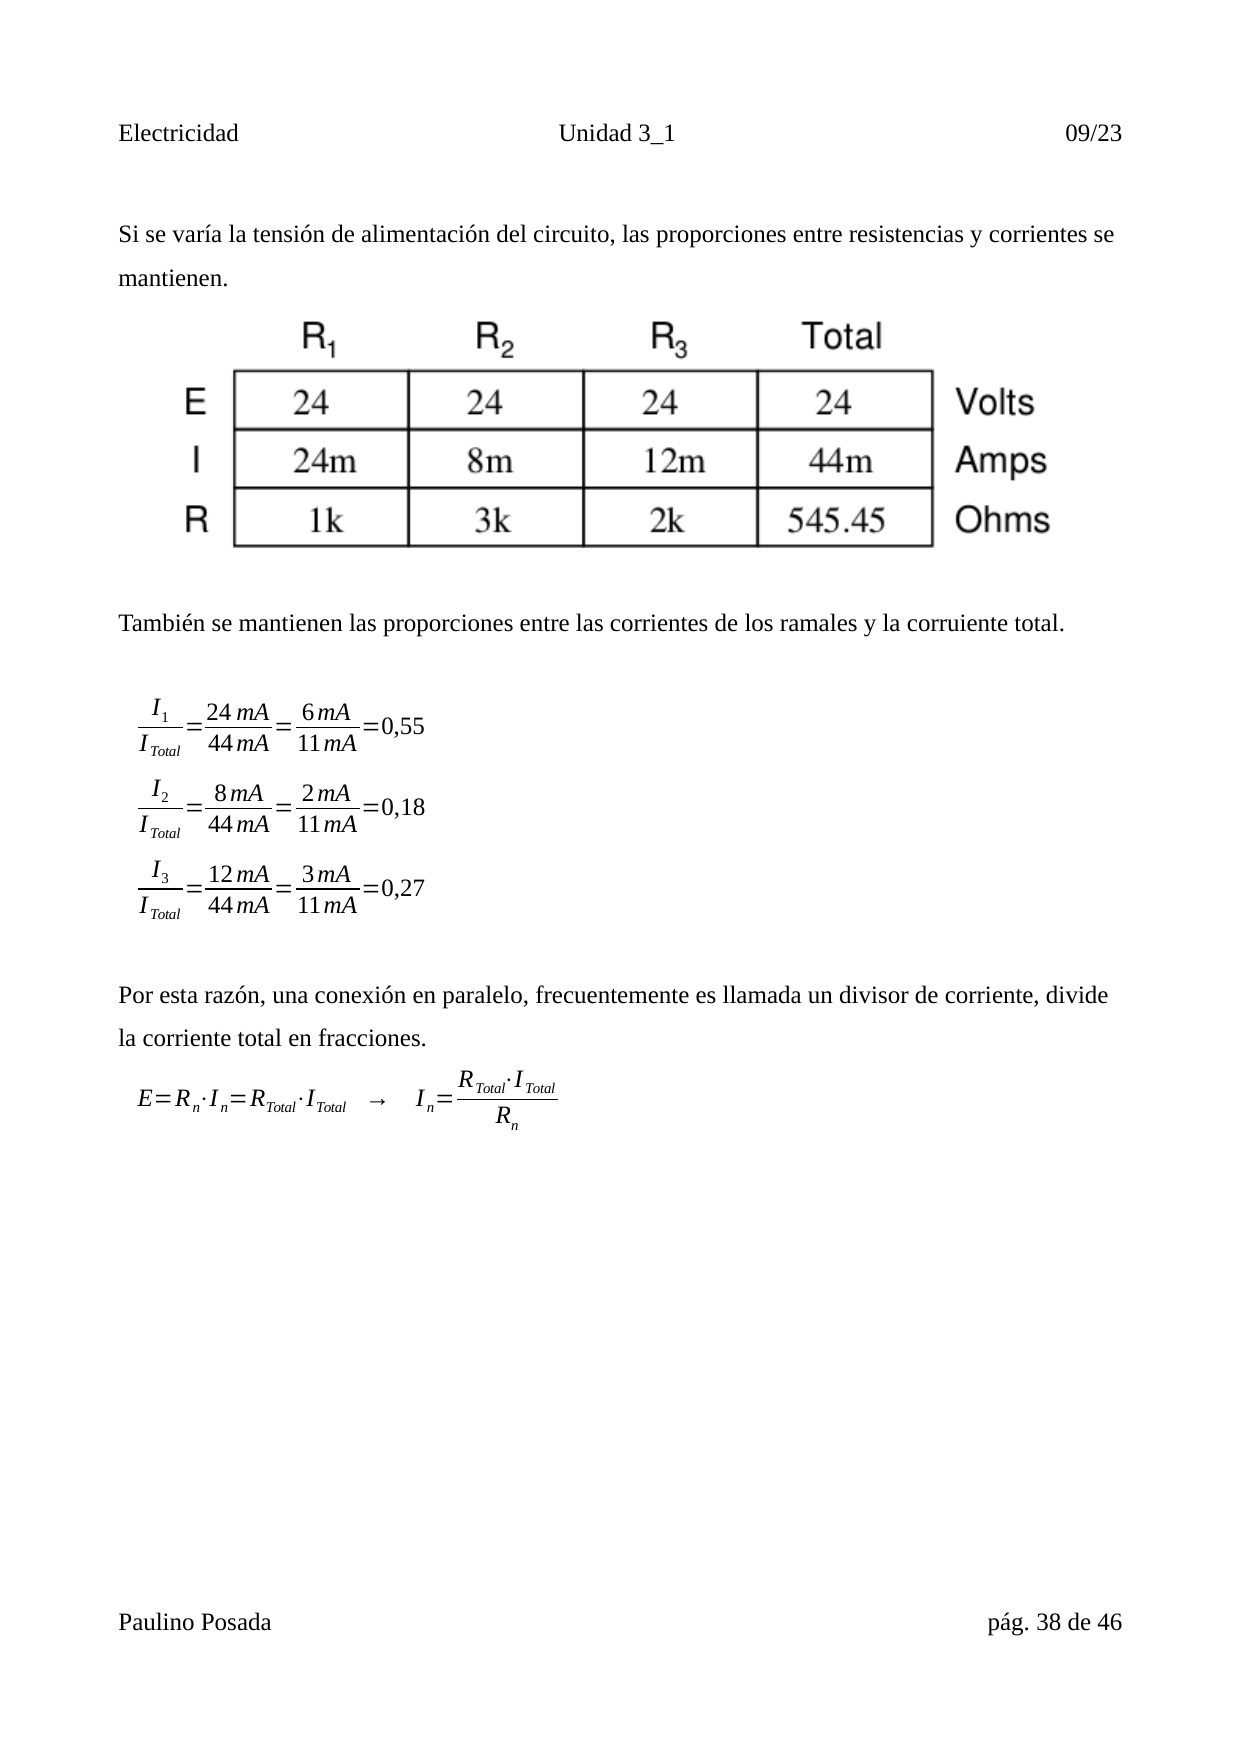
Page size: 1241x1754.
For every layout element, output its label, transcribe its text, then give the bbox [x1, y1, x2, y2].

text También se mantienen las proporciones entre las corrientes de los ramales y la corruiente total. [118, 608, 1122, 636]
text → [118, 1066, 1122, 1132]
picture [160, 300, 1080, 570]
text Si se varía la tensión de alimentación del circuito, las proporciones entre resistencias y corrientes se mantienen. [118, 219, 1122, 291]
text Por esta razón, una conexión en paralelo, frecuentemente es llamada un divisor de corriente, divide la corriente total en fracciones. [118, 980, 1122, 1052]
